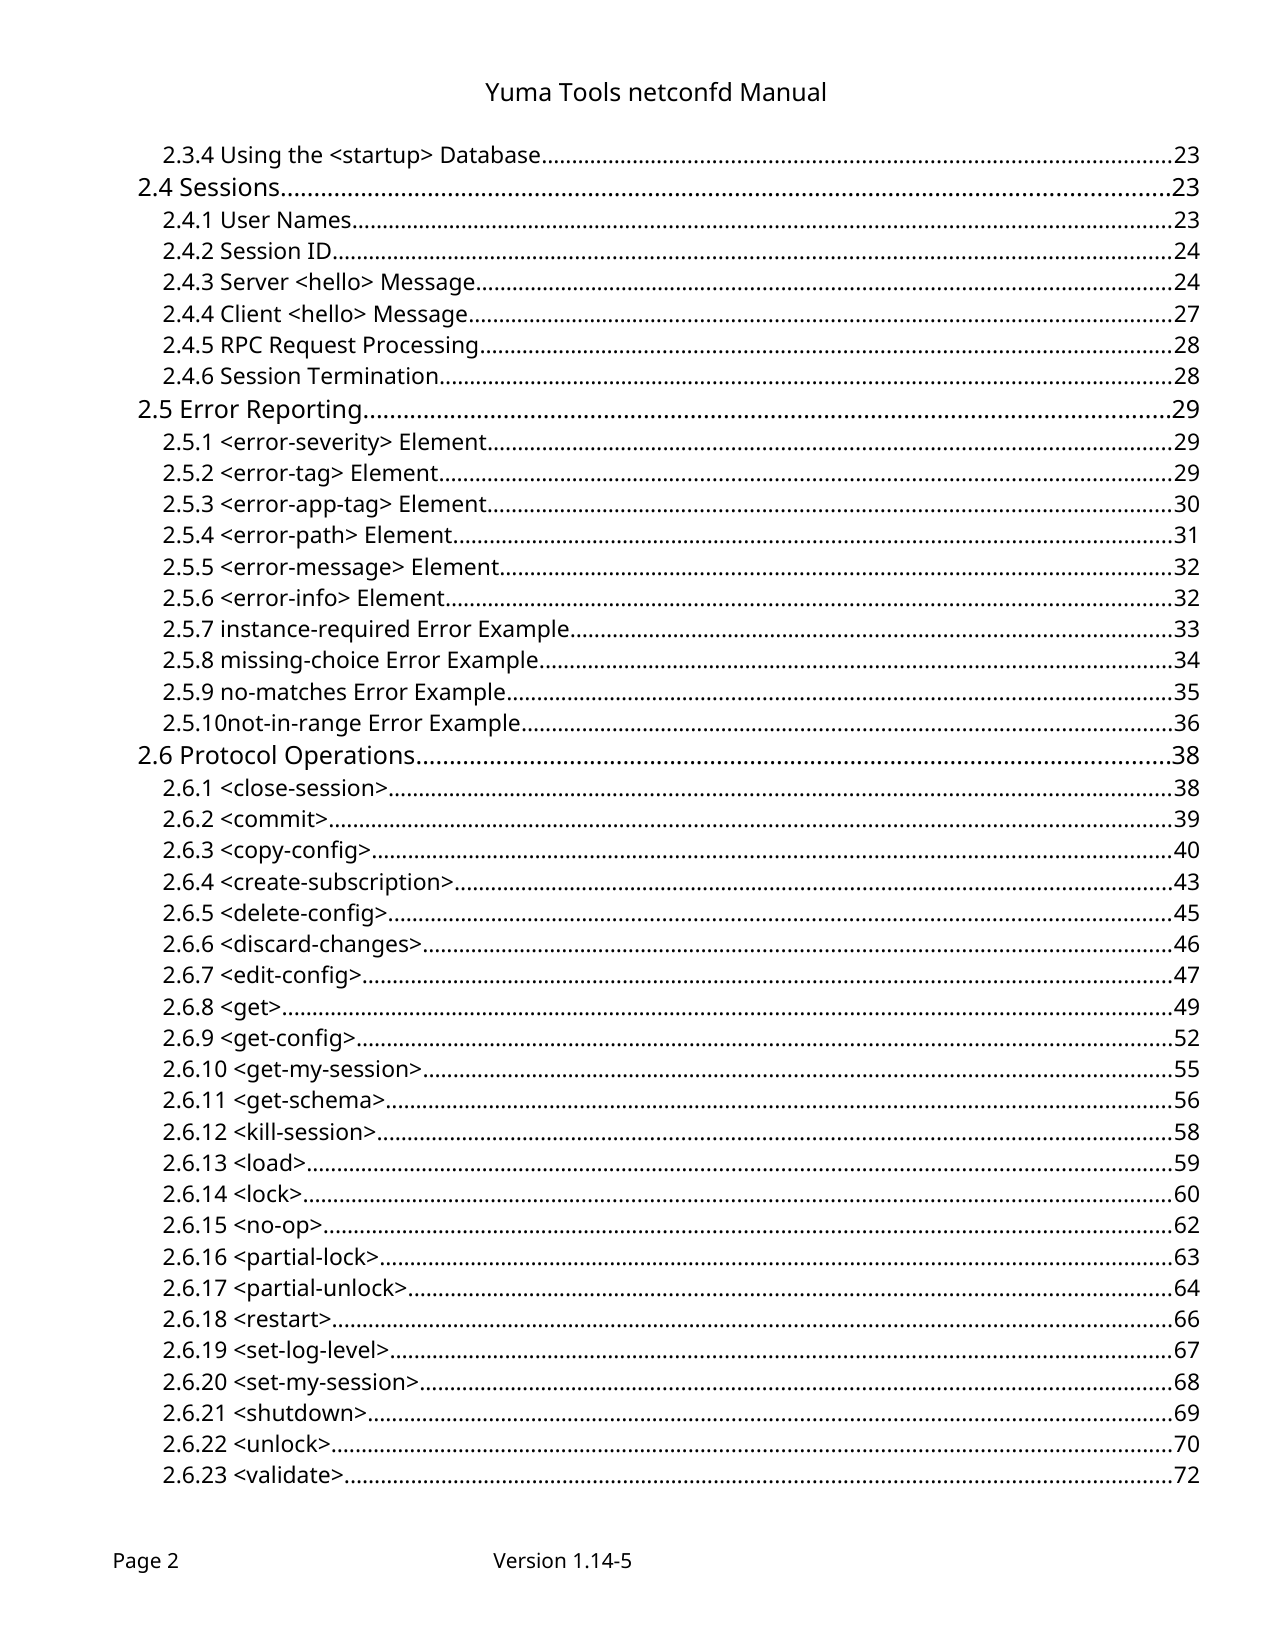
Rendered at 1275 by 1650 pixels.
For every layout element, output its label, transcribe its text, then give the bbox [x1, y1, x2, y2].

text 2.6.4 <create-subscription> 43 [162, 866, 1200, 897]
text 2.6.11 <get-schema> 56 [162, 1084, 1200, 1116]
text 2.5.9 no-matches Error Example 35 [162, 675, 1200, 707]
text 2.6.17 <partial-unlock> 64 [162, 1272, 1200, 1303]
text 2.5.5 <error-message> Element 32 [162, 550, 1200, 582]
text 2.6.21 <shutdown> 69 [162, 1397, 1200, 1428]
text 2.6.3 <copy-config> 40 [162, 834, 1200, 866]
text 2.4.4 Client <hello> Message 27 [162, 298, 1200, 329]
text 2.3.4 Using the <startup> Database 23 [162, 138, 1200, 170]
text 2.5.7 instance-required Error Example 33 [162, 613, 1200, 644]
text 2.4.3 Server <hello> Message 24 [162, 266, 1200, 298]
text 2.6.6 <discard-changes> 46 [162, 928, 1200, 959]
text 2.6.13 <load> 59 [162, 1147, 1200, 1178]
text 2.6 Protocol Operations 38 [137, 738, 1200, 772]
text 2.5.3 <error-app-tag> Element 30 [162, 488, 1200, 519]
text 2.5.1 <error-severity> Element 29 [162, 425, 1200, 457]
text 2.6.9 <get-config> 52 [162, 1022, 1200, 1053]
text 2.6.15 <no-op> 62 [162, 1209, 1200, 1241]
text 2.4.5 RPC Request Processing 28 [162, 329, 1200, 360]
text 2.4.6 Session Termination 28 [162, 360, 1200, 391]
text 2.6.19 <set-log-level> 67 [162, 1334, 1200, 1366]
text 2.6.7 <edit-config> 47 [162, 959, 1200, 991]
text 2.6.10 <get-my-session> 55 [162, 1053, 1200, 1084]
text 2.5.2 <error-tag> Element 29 [162, 457, 1200, 488]
text 2.6.8 <get> 49 [162, 991, 1200, 1022]
text 2.6.22 <unlock> 70 [162, 1428, 1200, 1459]
text 2.5.4 <error-path> Element 31 [162, 519, 1200, 550]
text 2.4.1 User Names 23 [162, 204, 1200, 235]
text 2.6.16 <partial-lock> 63 [162, 1241, 1200, 1272]
text 2.4.2 Session ID 24 [162, 235, 1200, 266]
text 2.6.2 <commit> 39 [162, 803, 1200, 834]
text 2.6.5 <delete-config> 45 [162, 897, 1200, 928]
text 2.5.8 missing-choice Error Example 34 [162, 644, 1200, 675]
text 2.6.14 <lock> 60 [162, 1178, 1200, 1209]
text 2.6.23 <validate> 72 [162, 1459, 1200, 1491]
text 2.6.18 <restart> 66 [162, 1303, 1200, 1334]
text 2.6.20 <set-my-session> 68 [162, 1366, 1200, 1397]
text 2.4 Sessions 23 [137, 170, 1200, 204]
text 2.6.12 <kill-session> 58 [162, 1116, 1200, 1147]
text 2.5.10not-in-range Error Example 36 [162, 707, 1200, 738]
text 2.5 Error Reporting 29 [137, 391, 1200, 425]
text 2.5.6 <error-info> Element 32 [162, 582, 1200, 613]
text 2.6.1 <close-session> 38 [162, 772, 1200, 803]
